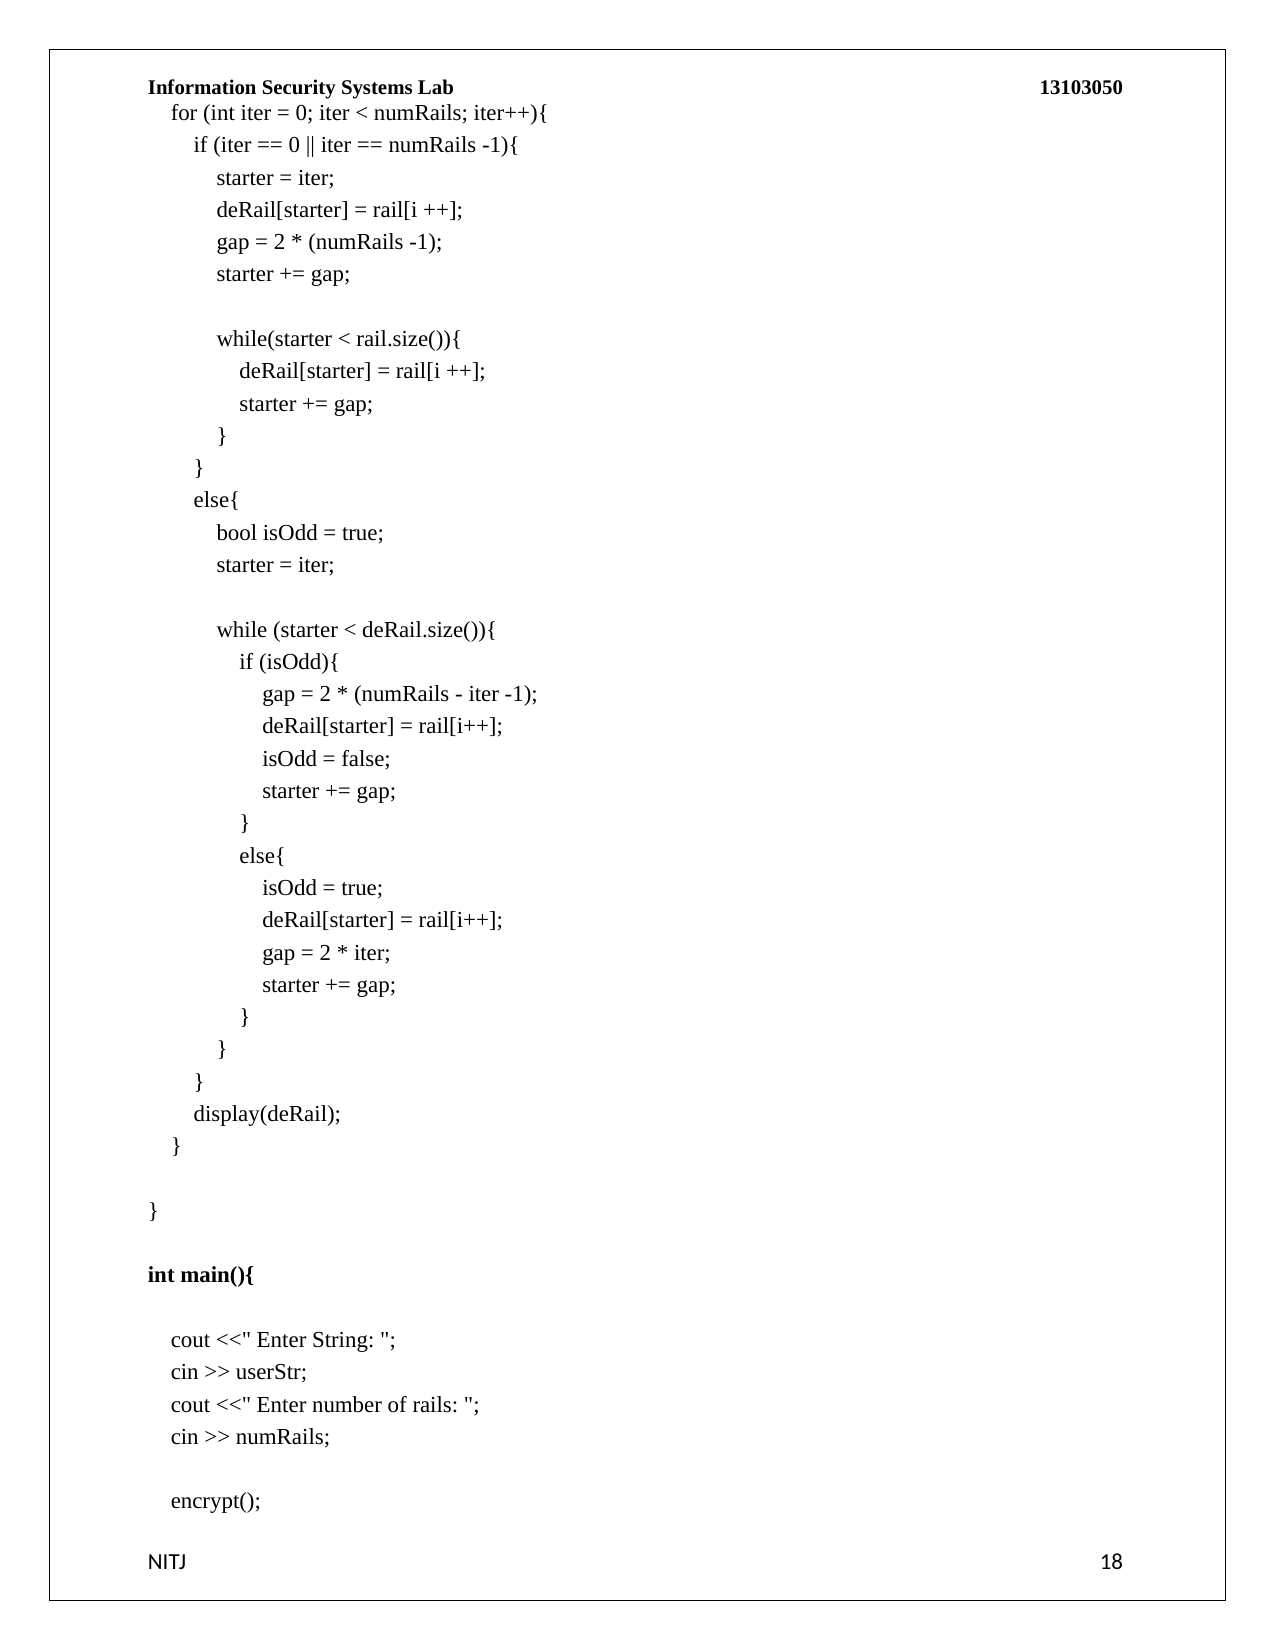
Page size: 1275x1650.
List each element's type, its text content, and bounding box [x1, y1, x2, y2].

text } [148, 422, 1169, 448]
text else{ [148, 842, 1169, 868]
text deRail[starter] = rail[i ++]; [148, 357, 1169, 384]
text encrypt(); [148, 1488, 1169, 1514]
text gap = 2 * (numRails -1); [148, 228, 1169, 254]
text starter += gap; [148, 971, 1169, 997]
text deRail[starter] = rail[i++]; [148, 906, 1169, 933]
text deRail[starter] = rail[i ++]; [148, 196, 1169, 222]
text starter = iter; [148, 551, 1169, 577]
text cout <<" Enter number of rails: "; [148, 1391, 1169, 1417]
text } [148, 1132, 1169, 1159]
text cout <<" Enter String: "; [148, 1326, 1169, 1352]
text if (isOdd){ [148, 648, 1169, 674]
text isOdd = true; [148, 874, 1169, 900]
text display(deRail); [148, 1100, 1169, 1126]
text } [148, 1003, 1169, 1029]
text gap = 2 * iter; [148, 939, 1169, 965]
text starter += gap; [148, 261, 1169, 287]
text while (starter < deRail.size()){ [148, 616, 1169, 642]
text starter += gap; [148, 777, 1169, 803]
text deRail[starter] = rail[i++]; [148, 713, 1169, 739]
text } [148, 1197, 1169, 1223]
text gap = 2 * (numRails - iter -1); [148, 680, 1169, 707]
text for (int iter = 0; iter < numRails; iter++){ [148, 99, 1169, 125]
text while(starter < rail.size()){ [148, 325, 1169, 351]
text if (iter == 0 || iter == numRails -1){ [148, 131, 1169, 158]
text } [148, 454, 1169, 481]
text else{ [148, 487, 1169, 513]
text cin >> userStr; [148, 1358, 1169, 1385]
text int main(){ [148, 1262, 1169, 1288]
text } [148, 809, 1169, 836]
text bool isOdd = true; [148, 519, 1169, 545]
text cin >> numRails; [148, 1423, 1169, 1449]
text starter += gap; [148, 390, 1169, 416]
text } [148, 1036, 1169, 1062]
text starter = iter; [148, 164, 1169, 190]
text isOdd = false; [148, 745, 1169, 771]
text } [148, 1068, 1169, 1094]
